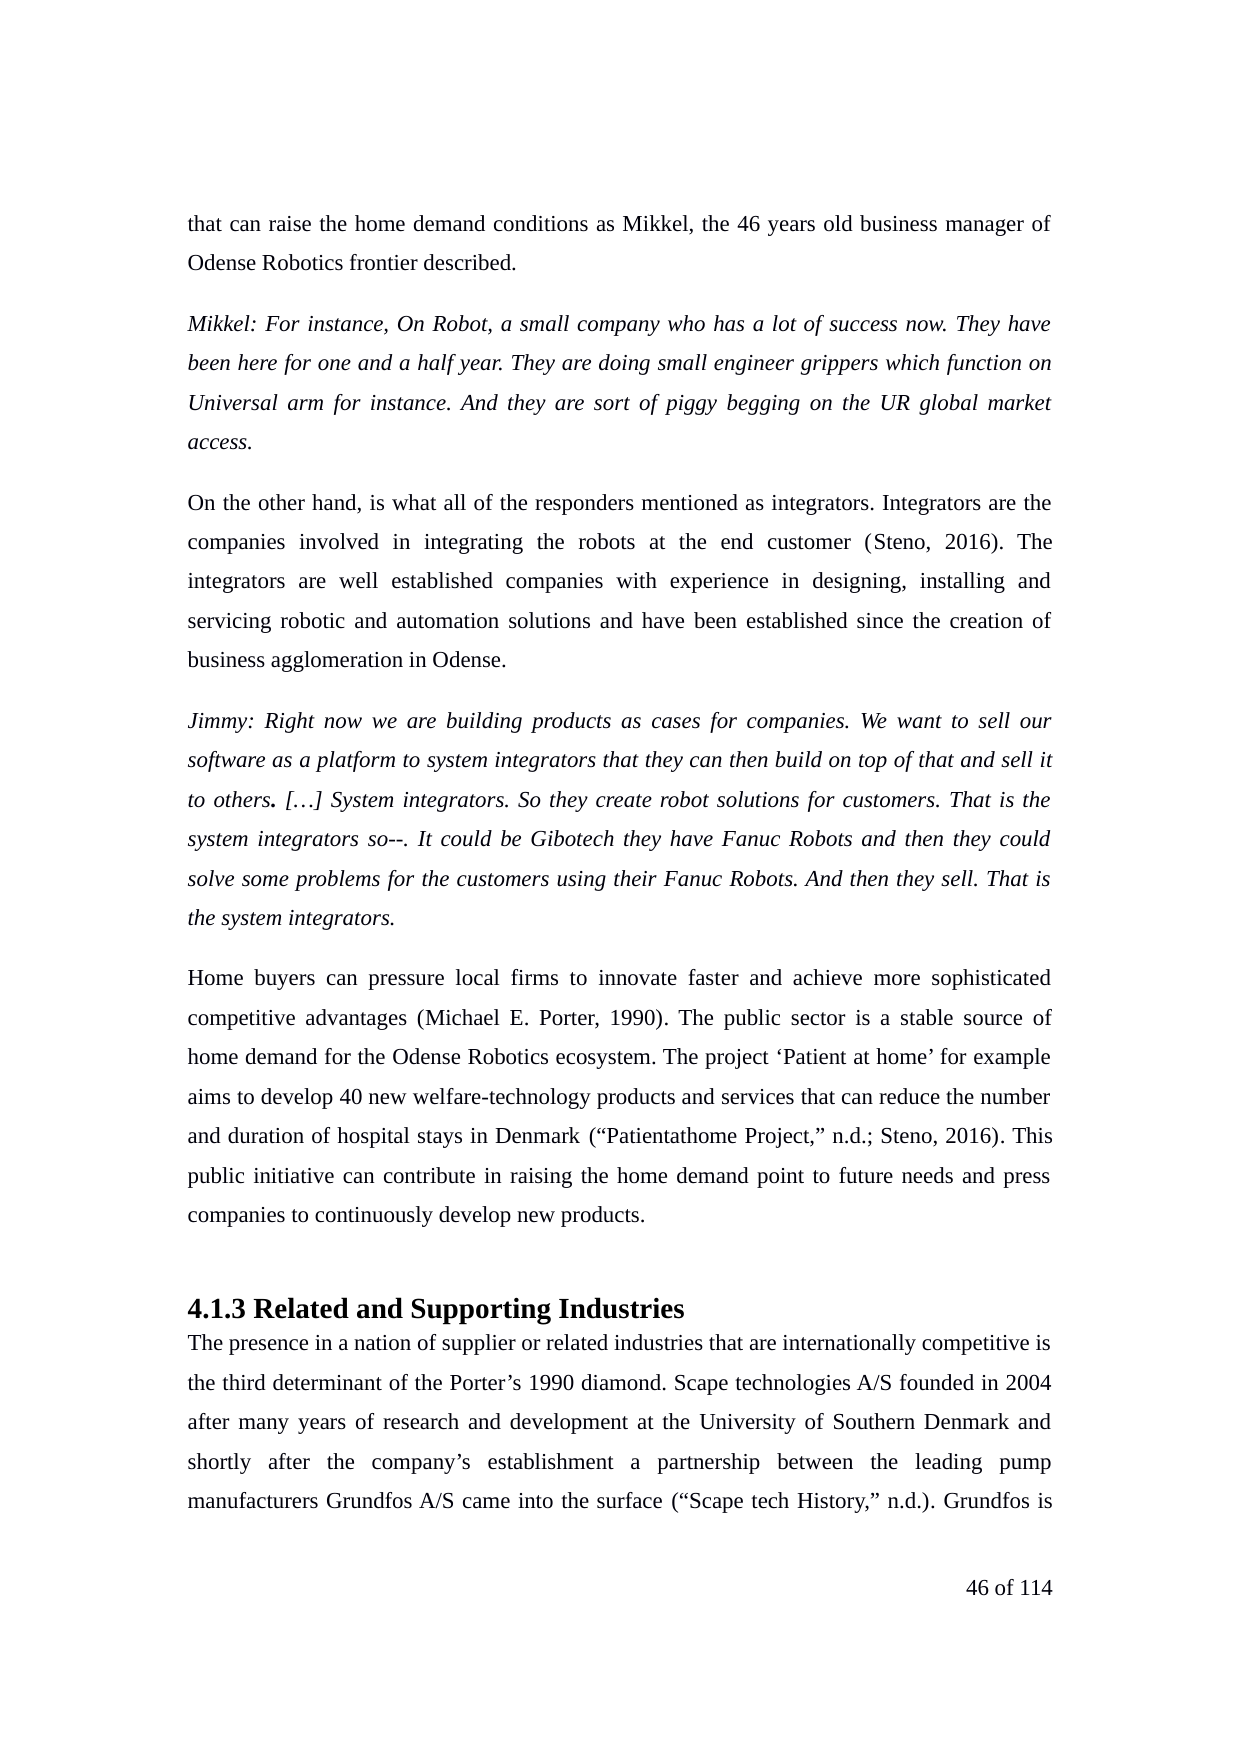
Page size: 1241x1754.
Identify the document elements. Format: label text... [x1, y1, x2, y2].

text Home buyers can pressure local firms to innovate faster and achieve more sophisticated competitive advantages (Michael E. Porter, 1990). The public sector is a stable source of home demand for the Odense Robotics ecosystem. The project ‘Patient at home’ for example aims to develop 40 new welfare-technology products and services that can reduce the number and duration of hospital stays in Denmark (“Patientathome Project,” n.d.; Steno, 2016). This public initiative can contribute in raising the home demand point to future needs and press companies to continuously develop new products. [187, 964, 1053, 1228]
text that can raise the home demand conditions as Mikkel, the 46 years old business manager of Odense Robotics frontier described. [187, 210, 1053, 276]
text The presence in a nation of supplier or related industries that are internationally competitive is the third determinant of the Porter’s 1990 diamond. Scape technologies A/S founded in 2004 after many years of research and development at the University of Southern Denmark and shortly after the company’s establishment a partnership between the leading pump manufacturers Grundfos A/S came into the surface (“Scape tech History,” n.d.). Grundfos is [187, 1329, 1053, 1514]
text Jimmy: Right now we are building products as cases for companies. We want to sell our software as a platform to system integrators that they can then build on top of that and sell it to others. […] System integrators. So they create robot solutions for customers. That is the system integrators so--. It could be Gibotech they have Fanuc Robots and then they could solve some problems for the customers using their Fanuc Robots. And then they sell. That is the system integrators. [187, 707, 1053, 931]
subtitle 4.1.3 Related and Supporting Industries [187, 1291, 1053, 1324]
text Mikkel: For instance, On Robot, a small company who has a lot of success now. They have been here for one and a half year. They are doing small engineer grippers which function on Universal arm for instance. And they are sort of piggy begging on the UR global market access. [187, 310, 1053, 454]
text On the other hand, is what all of the responders mentioned as integrators. Integrators are the companies involved in integrating the robots at the end customer (Steno, 2016). The integrators are well established companies with experience in designing, installing and servicing robotic and automation solutions and have been established since the creation of business agglomeration in Odense. [187, 488, 1053, 673]
